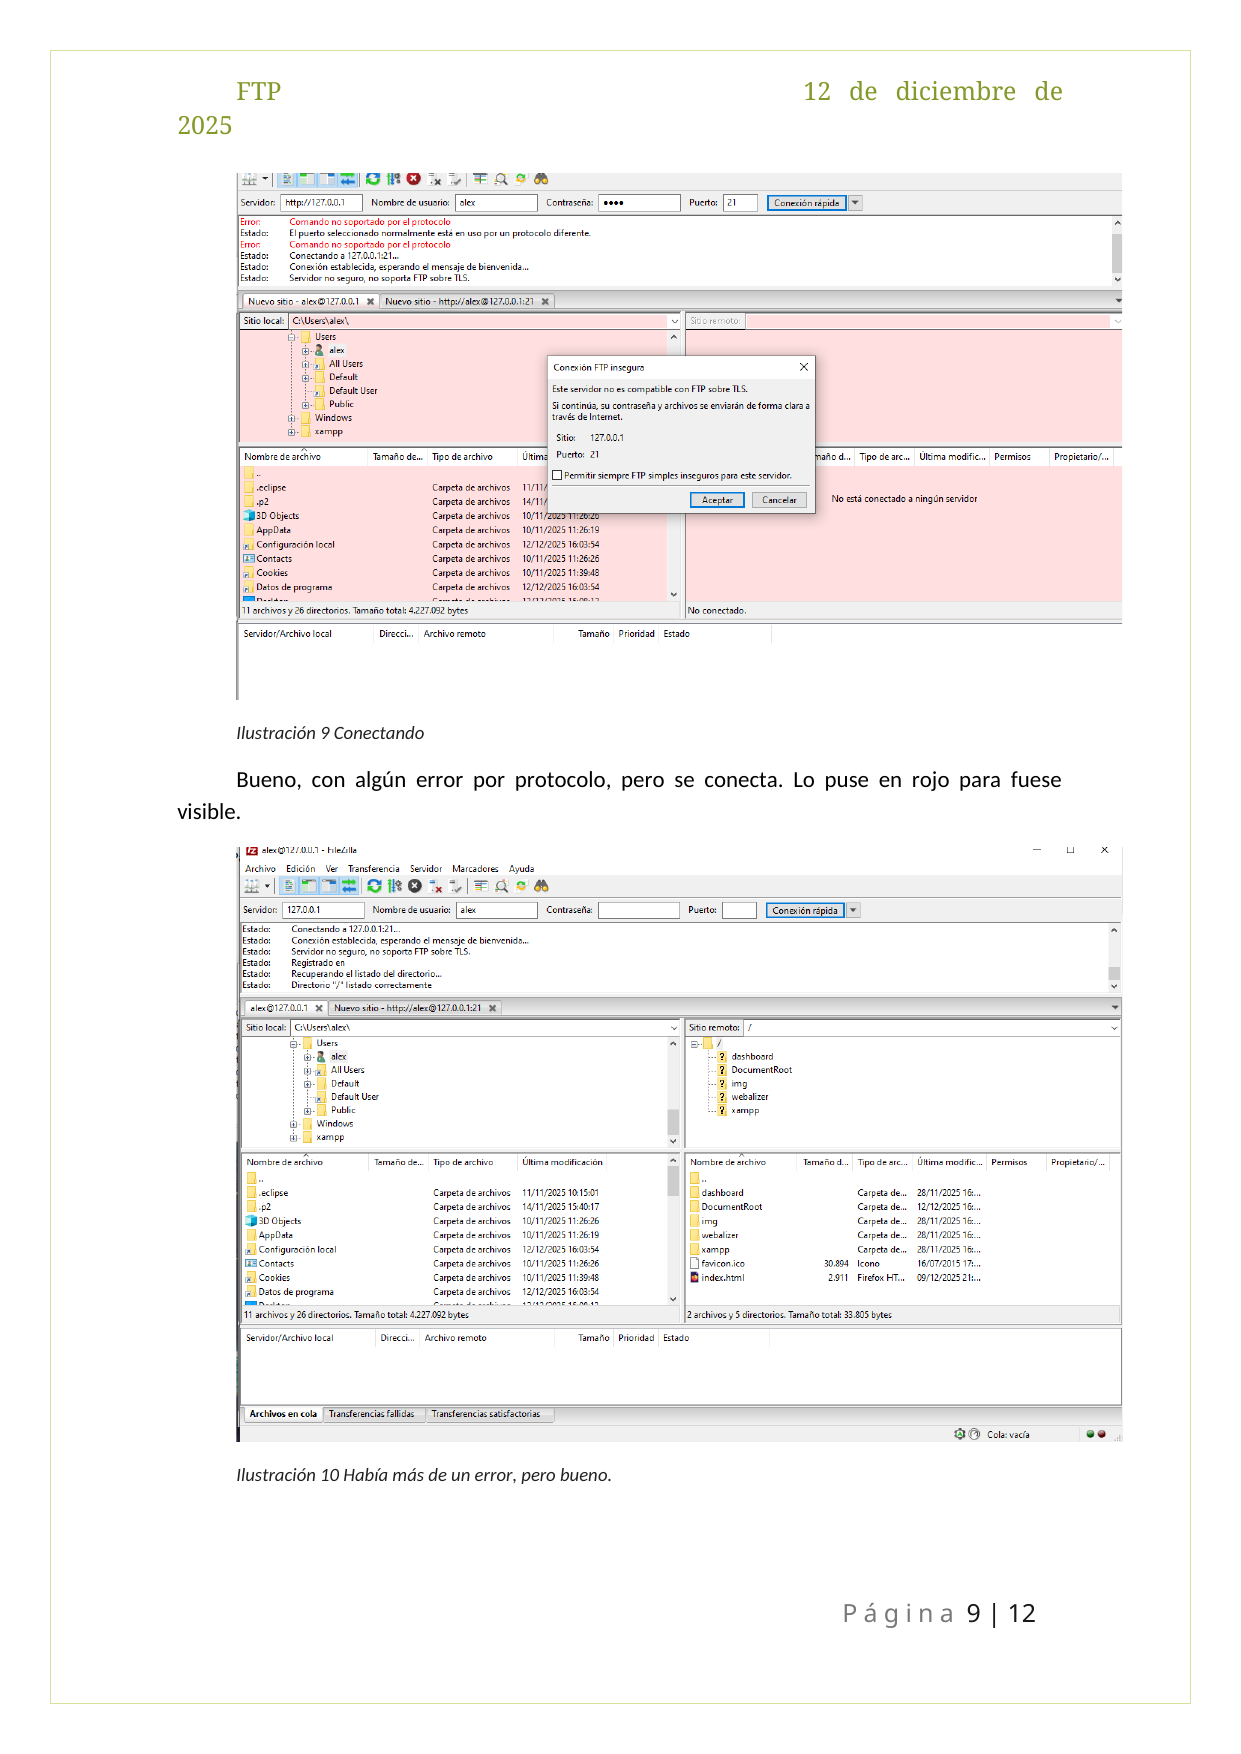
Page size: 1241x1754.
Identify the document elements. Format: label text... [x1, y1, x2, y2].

text Ilustración 10 Había más de un error, pero bueno. [177, 1464, 1063, 1487]
text Ilustración 9 Conectando [177, 722, 1063, 744]
text Bueno, con algún error por protocolo, pero se conecta. Lo puse en rojo para fuese visible. [177, 765, 1063, 826]
